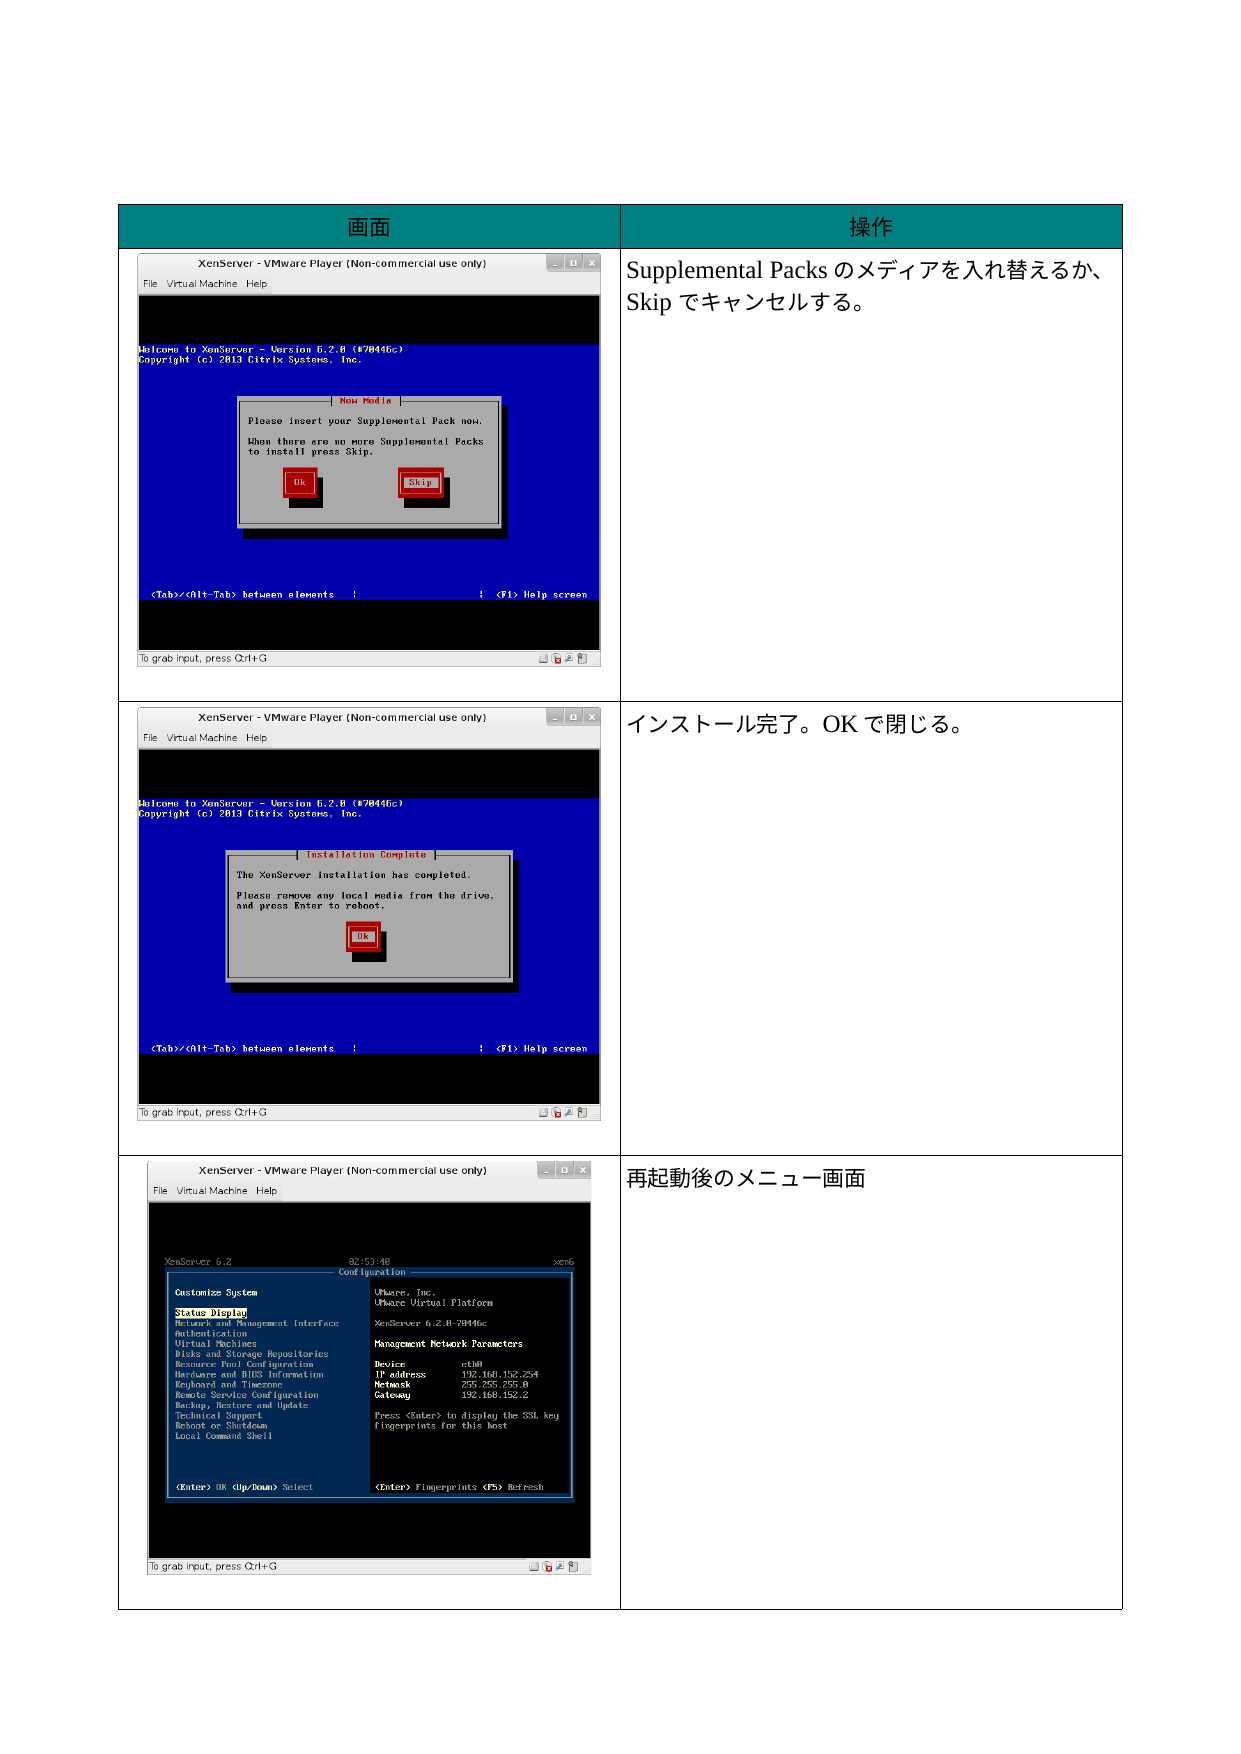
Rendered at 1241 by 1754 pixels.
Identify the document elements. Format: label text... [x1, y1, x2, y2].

table_cell インストール完了。OKで閉じる。 [621, 702, 1122, 1155]
table_cell [119, 254, 620, 701]
picture [147, 1161, 592, 1575]
table_header 画面 [119, 205, 620, 248]
picture [137, 707, 601, 1121]
table_header 操作 [621, 205, 1122, 248]
table_cell [119, 1156, 620, 1609]
table_cell 再起動後のメニュー画面 [621, 1156, 1122, 1609]
table_cell Supplemental Packsのメディアを入れ替えるか、 Skip でキャンセルする。 [621, 249, 1122, 701]
picture [137, 253, 601, 667]
table_cell [119, 702, 620, 1155]
table_cell [119, 249, 620, 253]
